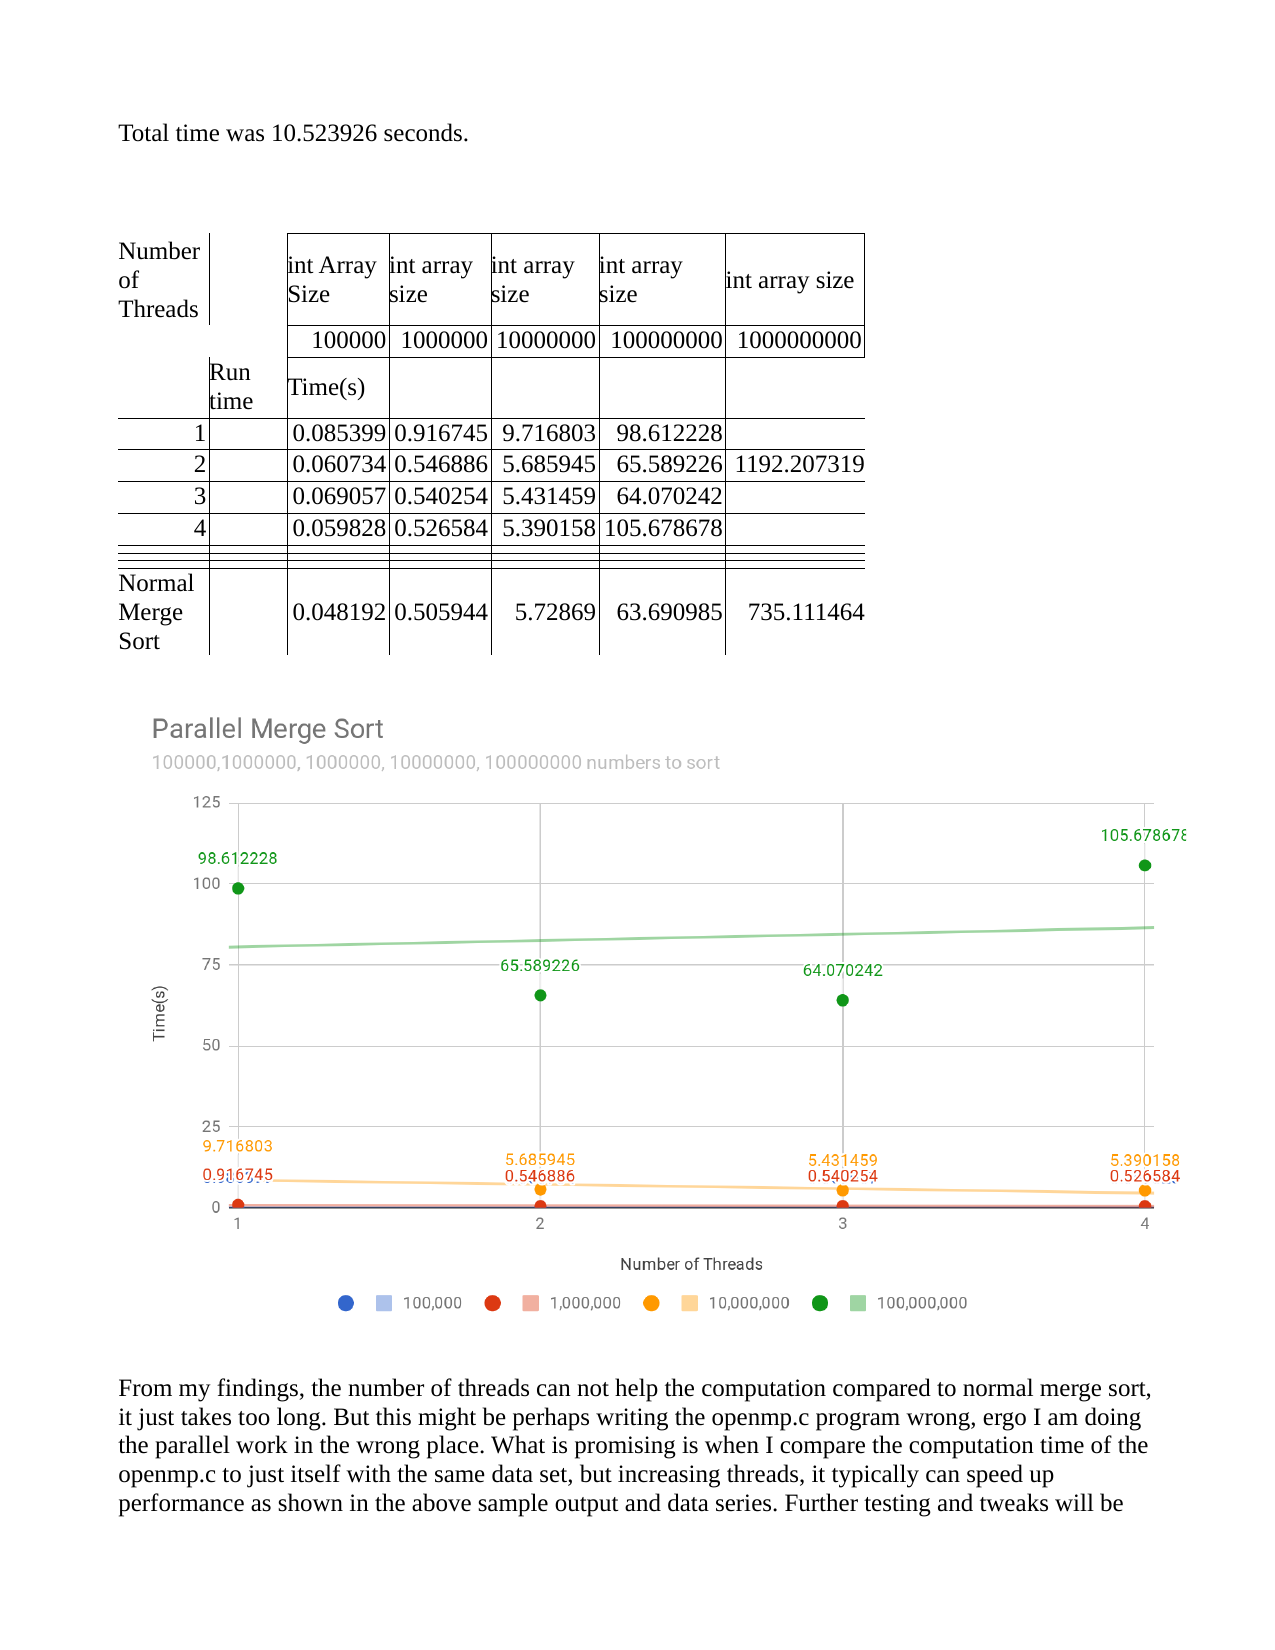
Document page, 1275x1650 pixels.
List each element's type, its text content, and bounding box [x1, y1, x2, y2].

table_cell 5.390158 [492, 514, 599, 545]
table_cell 0.546886 [390, 450, 491, 481]
table_cell 0.059828 [288, 514, 389, 545]
table_cell [118, 357, 209, 418]
table_cell [492, 358, 599, 418]
table_header Number of Threads [118, 233, 209, 325]
table_cell [492, 561, 599, 568]
table_cell [210, 419, 287, 449]
list From my findings, the number of threads can not help the computation compared to normal merge sort, it just takes too long. But this might be perhaps writing the openmp.c program wrong, ergo I am doing the parallel work in the wrong place. What is promising is when I compare the computation time of the openmp.c to just itself with the same data set, but increasing threads, it typically can speed up performance as shown in the above sample output and data series. Further testing and tweaks will be [118, 1373, 1157, 1517]
table_cell 65.589226 [600, 450, 725, 481]
table_cell 735.111464 [726, 569, 864, 654]
table_cell [390, 561, 491, 568]
table_cell [600, 358, 725, 418]
table_cell 64.070242 [600, 482, 725, 513]
table_cell 0.048192 [288, 569, 389, 654]
table_cell [210, 514, 287, 545]
table_cell [210, 554, 287, 560]
table_cell [390, 554, 491, 560]
table_cell [726, 546, 864, 552]
table_cell 1192.207319 [726, 450, 864, 481]
table_cell 2 [118, 450, 209, 481]
table_cell 98.612228 [600, 419, 725, 449]
table_cell [492, 546, 599, 552]
table_cell [210, 561, 287, 568]
table_cell 100000 [288, 326, 389, 357]
table_cell [209, 325, 287, 357]
table_cell 3 [118, 482, 209, 513]
table_cell [288, 561, 389, 568]
table_cell [288, 546, 389, 552]
table_cell [118, 325, 209, 357]
table_cell 0.526584 [390, 514, 491, 545]
table_cell 5.685945 [492, 450, 599, 481]
table_cell [726, 514, 864, 545]
table_cell [726, 419, 864, 449]
table_cell 105.678678 [600, 514, 725, 545]
table_cell 5.72869 [492, 569, 599, 654]
table_cell [600, 561, 725, 568]
table_header int array size [492, 234, 599, 325]
table_cell [726, 482, 864, 513]
table_cell 1000000000 [726, 326, 864, 357]
table_cell [390, 358, 491, 418]
table_cell [492, 554, 599, 560]
table_cell [726, 358, 864, 418]
table_cell [210, 546, 287, 552]
table_cell [118, 546, 209, 552]
table_cell Run time [210, 357, 287, 418]
table_cell Time(s) [288, 358, 389, 418]
table_cell 0.540254 [390, 482, 491, 513]
table_cell 0.060734 [288, 450, 389, 481]
table_cell [118, 561, 209, 568]
table_cell 0.505944 [390, 569, 491, 654]
table_header int array size [390, 234, 491, 325]
table_cell 5.431459 [492, 482, 599, 513]
table_header [210, 233, 287, 325]
table_cell [210, 482, 287, 513]
table_cell [600, 546, 725, 552]
table_cell Normal Merge Sort [118, 569, 209, 654]
table_cell 10000000 [492, 326, 599, 357]
picture [118, 683, 1187, 1344]
table_header int Array Size [288, 234, 389, 325]
table_header int array size [726, 234, 864, 325]
table_cell [210, 450, 287, 481]
table_cell 0.069057 [288, 482, 389, 513]
table_cell [210, 569, 287, 654]
table_header int array size [600, 234, 725, 325]
table_cell [600, 554, 725, 560]
table_cell 4 [118, 514, 209, 545]
table_cell [390, 546, 491, 552]
list Total time was 10.523926 seconds. [118, 118, 1157, 147]
table_cell 9.716803 [492, 419, 599, 449]
table_cell [118, 554, 209, 560]
table_cell [288, 554, 389, 560]
table_cell 0.085399 [288, 419, 389, 449]
table_cell 0.916745 [390, 419, 491, 449]
table_cell 63.690985 [600, 569, 725, 654]
table_cell 100000000 [600, 326, 725, 357]
table_cell [726, 561, 864, 568]
table_cell [726, 554, 864, 560]
table_cell 1 [118, 419, 209, 449]
table_cell 1000000 [390, 326, 491, 357]
